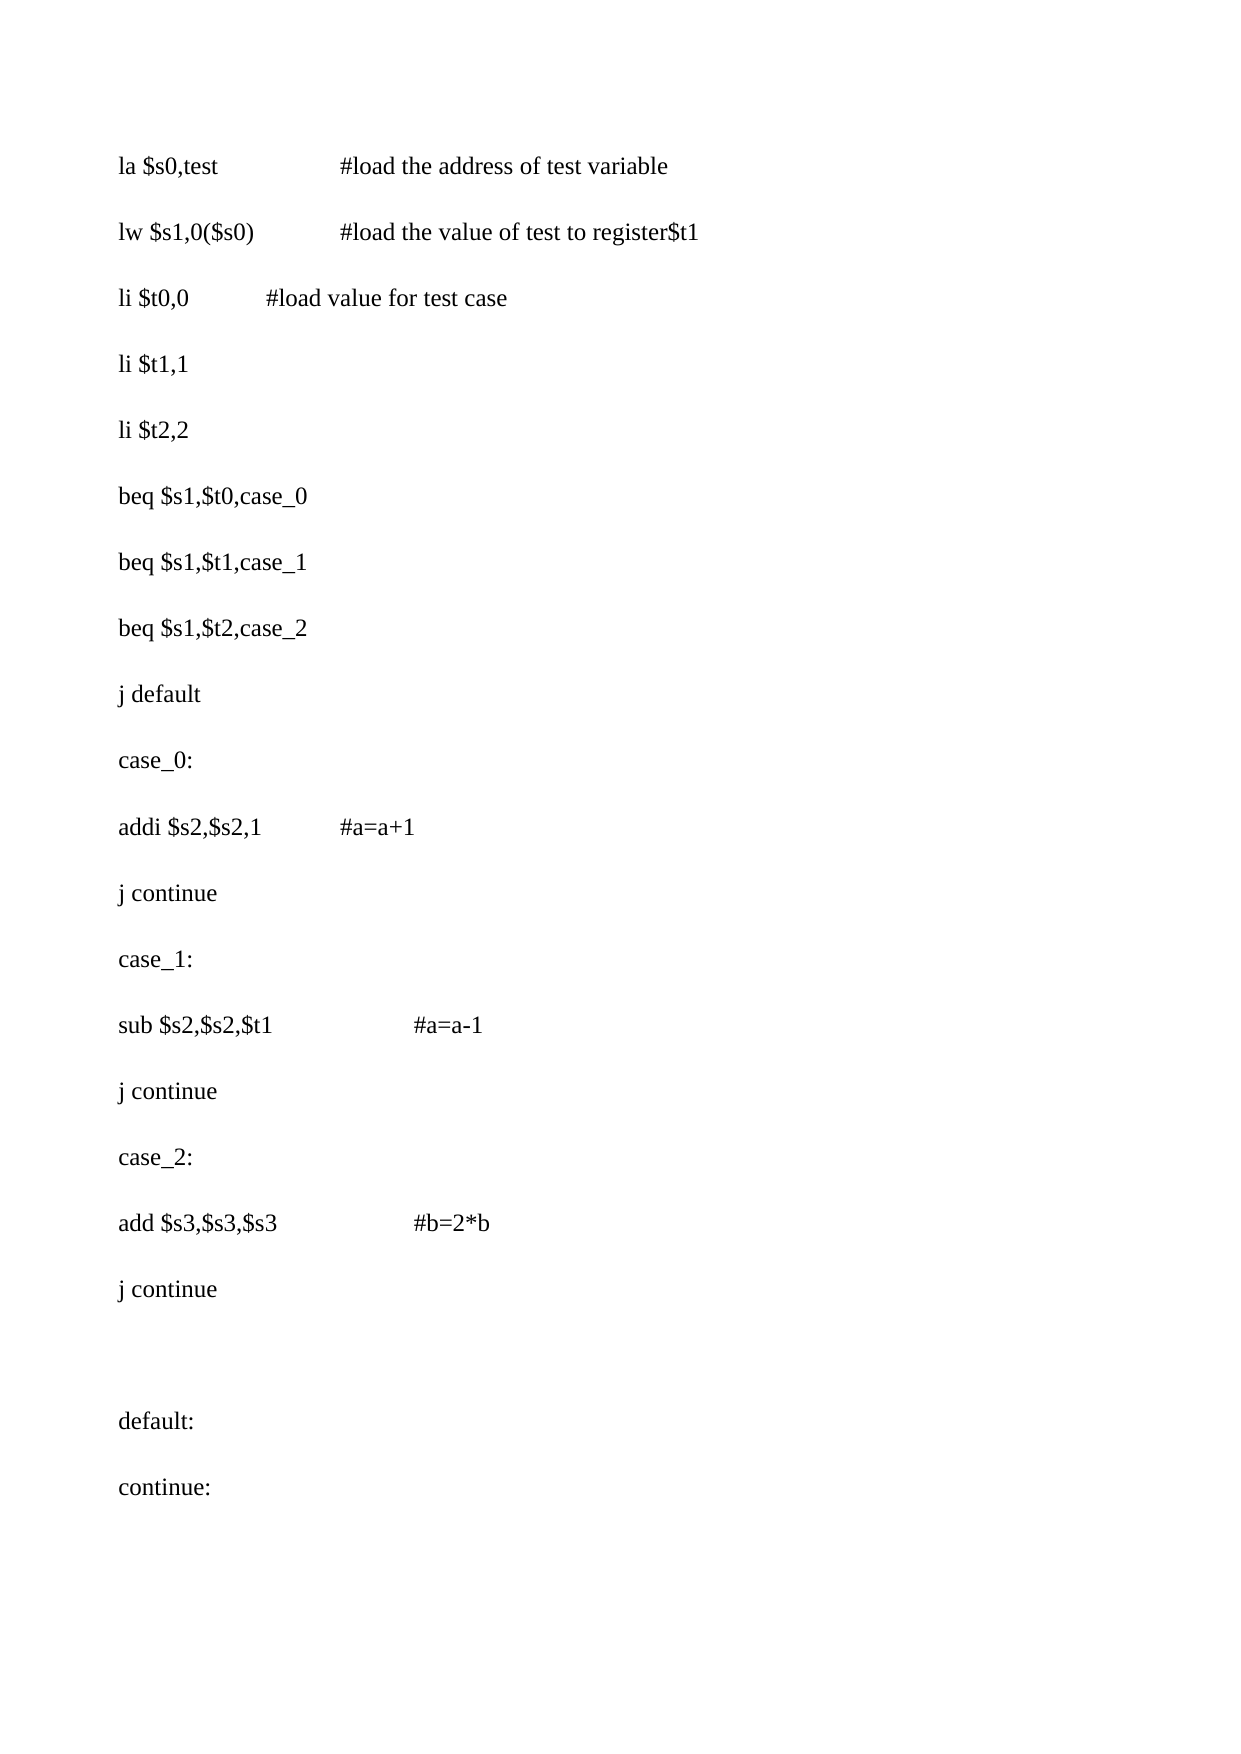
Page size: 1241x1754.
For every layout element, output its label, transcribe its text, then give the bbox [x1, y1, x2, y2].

text beq $s1,$t2,case_2 [118, 613, 1122, 642]
text j default [118, 679, 1122, 708]
text beq $s1,$t1,case_1 [118, 547, 1122, 576]
text li $t1,1 [118, 349, 1122, 378]
text j continue [118, 1274, 1122, 1303]
text sub $s2,$s2,$t1 #a=a-1 [118, 1010, 1122, 1038]
text add $s3,$s3,$s3 #b=2*b [118, 1208, 1122, 1237]
text li $t2,2 [118, 415, 1122, 444]
text continue: [118, 1472, 1122, 1501]
text case_2: [118, 1142, 1122, 1171]
text la $s0,test #load the address of test variable [118, 151, 1122, 180]
text case_0: [118, 746, 1122, 774]
text li $t0,0 #load value for test case [118, 283, 1122, 312]
text j continue [118, 1076, 1122, 1104]
text case_1: [118, 944, 1122, 972]
text addi $s2,$s2,1 #a=a+1 [118, 812, 1122, 840]
text j continue [118, 878, 1122, 906]
text default: [118, 1406, 1122, 1435]
text beq $s1,$t0,case_0 [118, 481, 1122, 510]
text lw $s1,0($s0) #load the value of test to register$t1 [118, 217, 1122, 246]
